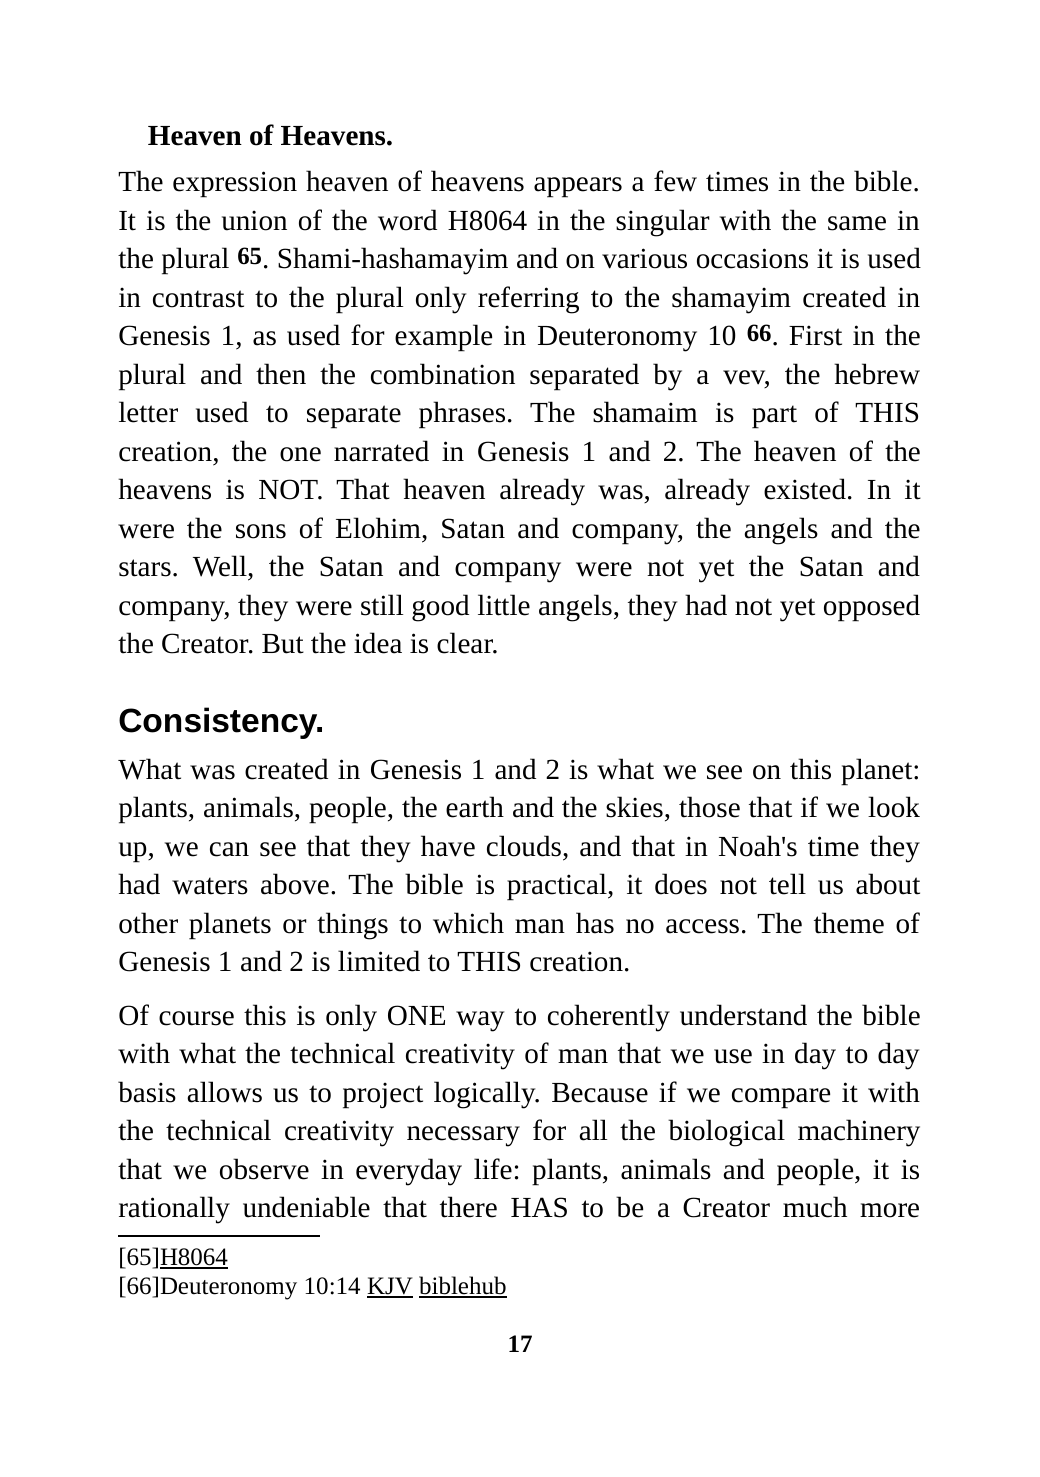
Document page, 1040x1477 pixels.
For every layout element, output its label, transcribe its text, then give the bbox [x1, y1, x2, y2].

text The expression heaven of heavens appears a few times in the bible. It is the union of the word H8064 in the singular with the same in the plural . Shami-hashamayim and on various occasions it is used in contrast to the plural only referring to the shamayim created in Genesis 1, as used for example in Deuteronomy 10 . First in the plural and then the combination separated by a vev, the hebrew letter used to separate phrases. The shamaim is part of THIS creation, the one narrated in Genesis 1 and 2. The heaven of the heavens is NOT. That heaven already was, already existed. In it were the sons of Elohim, Satan and company, the angels and the stars. Well, the Satan and company were not yet the Satan and company, they were still good little angels, they had not yet opposed the Creator. But the idea is clear. [118, 164, 921, 660]
subtitle Heaven of Heavens. [148, 118, 921, 152]
text Deuteronomy 10:14 KJV biblehub [118, 1271, 921, 1300]
text Of course this is only ONE way to coherently understand the bible with what the technical creativity of man that we use in day to day basis allows us to project logically. Because if we compare it with the technical creativity necessary for all the biological machinery that we observe in everyday life: plants, animals and people, it is rationally undeniable that there HAS to be a Creator much more [118, 998, 921, 1224]
subtitle Consistency. [118, 701, 921, 739]
text What was created in Genesis 1 and 2 is what we see on this planet: plants, animals, people, the earth and the skies, those that if we look up, we can see that they have clouds, and that in Noah's time they had waters above. The bible is practical, it does not tell us about other planets or things to which man has no access. The theme of Genesis 1 and 2 is limited to THIS creation. [118, 752, 921, 978]
text H8064 [118, 1242, 921, 1271]
